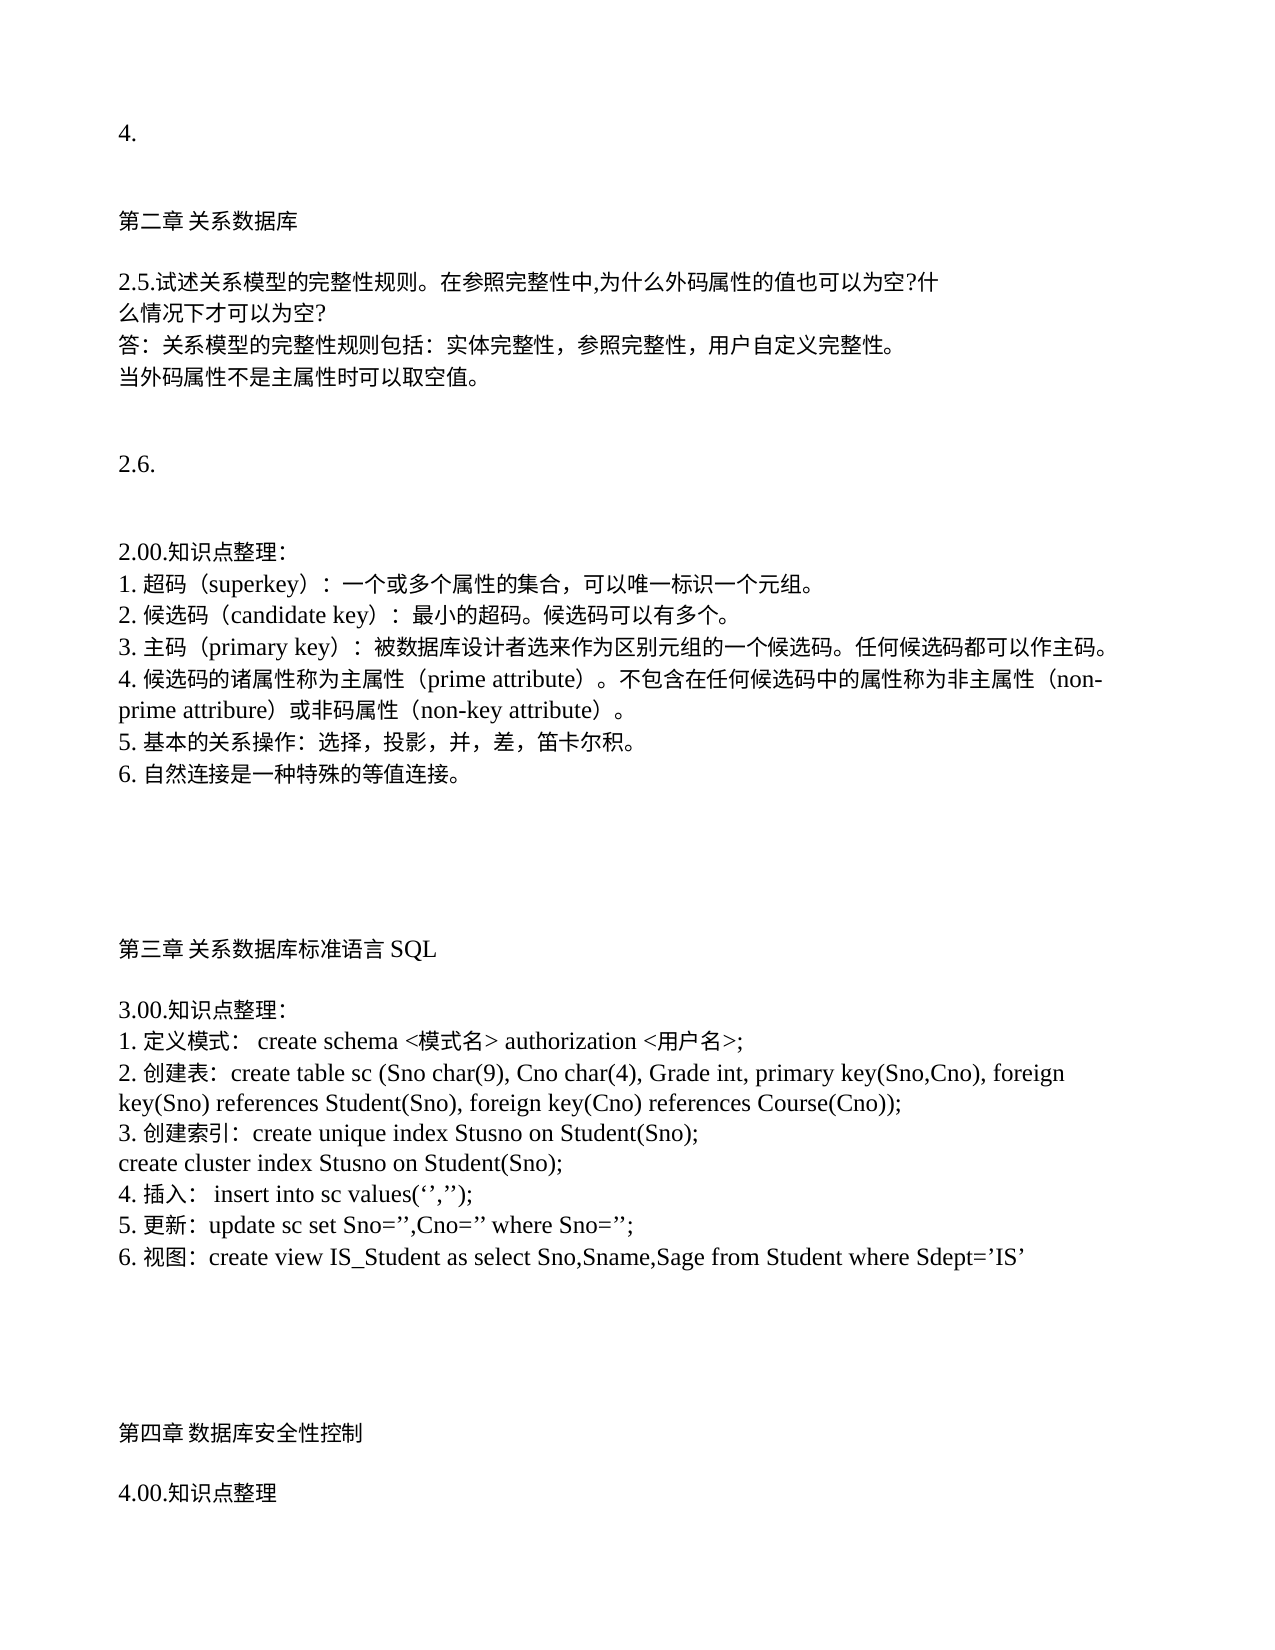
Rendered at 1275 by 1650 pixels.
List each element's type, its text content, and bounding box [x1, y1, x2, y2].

text 3. 主码（primary key）：被数据库设计者选来作为区别元组的一个候选码。任何候选码都可以作主码。 [118, 630, 1157, 662]
text 2. 候选码（candidate key）：最小的超码。候选码可以有多个。 [118, 598, 1157, 630]
text 么情况下才可以为空? [118, 296, 1157, 328]
text 5. 基本的关系操作：选择，投影，并，差，笛卡尔积。 [118, 725, 1157, 757]
text 4.00.知识点整理 [118, 1476, 1157, 1508]
text create cluster index Stusno on Student(Sno); [118, 1148, 1157, 1177]
text 2.5.试述关系模型的完整性规则。在参照完整性中,为什么外码属性的值也可以为空?什 [118, 265, 1157, 296]
text 5. 更新：update sc set Sno=’’,Cno=’’ where Sno=’’; [118, 1208, 1157, 1240]
text 第二章 关系数据库 [118, 204, 1157, 236]
text 6. 自然连接是一种特殊的等值连接。 [118, 757, 1157, 788]
text 6. 视图：create view IS_Student as select Sno,Sname,Sage from Student where Sdept=’IS’ [118, 1240, 1157, 1272]
text 答：关系模型的完整性规则包括：实体完整性，参照完整性，用户自定义完整性。 [118, 328, 1157, 360]
text 2. 创建表：create table sc (Sno char(9), Cno char(4), Grade int, primary key(Sno,Cno), foreign key(Sno) references Student(Sno), foreign key(Cno) references Course(Cno)); [118, 1056, 1157, 1116]
text 1. 超码（superkey）：一个或多个属性的集合，可以唯一标识一个元组。 [118, 567, 1157, 598]
text 2.6. [118, 449, 1157, 478]
text 1. 定义模式： create schema <模式名> authorization <用户名>; [118, 1024, 1157, 1056]
text 3.00.知识点整理： [118, 993, 1157, 1024]
text 当外码属性不是主属性时可以取空值。 [118, 360, 1157, 391]
text 2.00.知识点整理： [118, 535, 1157, 567]
text 第三章 关系数据库标准语言SQL [118, 932, 1157, 964]
text 4. 候选码的诸属性称为主属性（prime attribute）。不包含在任何候选码中的属性称为非主属性（non-prime attribure）或非码属性（non-key attribute）。 [118, 662, 1157, 725]
text 第四章 数据库安全性控制 [118, 1416, 1157, 1447]
text 3. 创建索引：create unique index Stusno on Student(Sno); [118, 1116, 1157, 1148]
text 4. [118, 118, 1157, 147]
text 4. 插入： insert into sc values(‘’,’’); [118, 1177, 1157, 1208]
